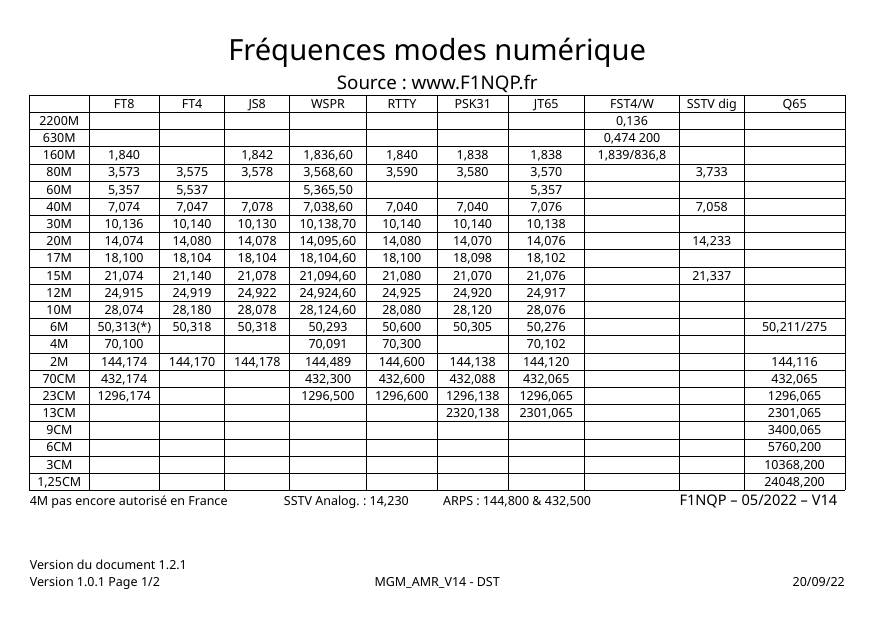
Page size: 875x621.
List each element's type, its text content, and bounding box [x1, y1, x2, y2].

table_cell [745, 302, 845, 318]
table_cell 50,293 [290, 319, 366, 335]
table_header SSTV dig [680, 96, 744, 112]
table_cell 21,140 [160, 268, 224, 284]
table_cell 3,733 [680, 165, 744, 181]
table_cell [160, 130, 224, 146]
table_cell 10,140 [438, 216, 508, 232]
table_cell [160, 147, 224, 163]
table_cell [585, 182, 679, 198]
table_cell 630M [30, 130, 89, 146]
table_cell [680, 182, 744, 198]
table_cell 21,078 [225, 268, 289, 284]
table_cell [438, 113, 508, 129]
table_cell 50,211/275 [745, 319, 845, 335]
table_cell 28,074 [90, 302, 159, 318]
table_cell 21,070 [438, 268, 508, 284]
table_header PSK31 [438, 96, 508, 112]
table_cell [680, 354, 744, 370]
table_cell 1,836,60 [290, 147, 366, 163]
table_cell [367, 474, 437, 490]
table_cell 18,104 [160, 250, 224, 267]
table_cell [680, 319, 744, 335]
table_cell [680, 113, 744, 129]
table_cell 50,276 [509, 319, 584, 335]
table_cell 1296,065 [509, 388, 584, 404]
table_cell 3400,065 [745, 422, 845, 438]
table_cell [90, 440, 159, 456]
table_cell 10,140 [160, 216, 224, 232]
table_cell [745, 147, 845, 163]
table_cell 28,076 [509, 302, 584, 318]
table_cell 144,170 [160, 354, 224, 370]
table_cell [160, 474, 224, 490]
table_cell [585, 405, 679, 421]
table_cell 18,100 [367, 250, 437, 267]
table_cell 7,040 [438, 199, 508, 215]
table_cell 6M [30, 319, 89, 335]
table_cell [585, 457, 679, 473]
table_cell 7,038,60 [290, 199, 366, 215]
table_cell [680, 474, 744, 490]
table_cell 5760,200 [745, 440, 845, 456]
table_cell 14,095,60 [290, 233, 366, 249]
table_cell [438, 130, 508, 146]
table_cell [367, 130, 437, 146]
table_cell 432,600 [367, 371, 437, 387]
table_cell 14,080 [367, 233, 437, 249]
table_cell [367, 440, 437, 456]
table_cell 432,065 [509, 371, 584, 387]
table_cell [367, 113, 437, 129]
table_cell [585, 250, 679, 267]
table_cell [509, 474, 584, 490]
table_cell [745, 336, 845, 352]
table_header [30, 96, 89, 112]
table_cell 21,337 [680, 268, 744, 284]
table_cell 1296,174 [90, 388, 159, 404]
table_cell 432,088 [438, 371, 508, 387]
table_cell 30M [30, 216, 89, 232]
table_cell 21,080 [367, 268, 437, 284]
table_cell [585, 216, 679, 232]
table_cell 3CM [30, 457, 89, 473]
table_cell 1,25CM [30, 474, 89, 490]
table_cell 3,575 [160, 165, 224, 181]
table_cell 3,570 [509, 165, 584, 181]
table_cell [90, 474, 159, 490]
table_cell [225, 113, 289, 129]
table_cell [680, 422, 744, 438]
table_cell [585, 319, 679, 335]
table_cell [225, 440, 289, 456]
table_cell [745, 130, 845, 146]
table_cell [290, 474, 366, 490]
table_cell 24048,200 [745, 474, 845, 490]
table_cell [680, 285, 744, 301]
table_cell 1296,600 [367, 388, 437, 404]
table_cell [225, 336, 289, 352]
table_cell 14,070 [438, 233, 508, 249]
table_cell 4M [30, 336, 89, 352]
table_cell 6CM [30, 440, 89, 456]
table_cell [745, 216, 845, 232]
table_cell 7,078 [225, 199, 289, 215]
table_cell [90, 457, 159, 473]
table_cell 70CM [30, 371, 89, 387]
table_cell [745, 182, 845, 198]
table_cell 20M [30, 233, 89, 249]
table_cell [225, 474, 289, 490]
table_cell 5,357 [509, 182, 584, 198]
table_cell 80M [30, 165, 89, 181]
table_cell 7,076 [509, 199, 584, 215]
table_cell [90, 405, 159, 421]
table_cell [745, 233, 845, 249]
table_cell 1,838 [509, 147, 584, 163]
table_cell 18,102 [509, 250, 584, 267]
table_cell [745, 199, 845, 215]
table_cell 2200M [30, 113, 89, 129]
table_cell 10,138 [509, 216, 584, 232]
table_cell 28,080 [367, 302, 437, 318]
table_cell 18,104 [225, 250, 289, 267]
table_header JT65 [509, 96, 584, 112]
table_cell [225, 130, 289, 146]
table_cell 3,580 [438, 165, 508, 181]
table_cell 28,120 [438, 302, 508, 318]
table_cell [90, 422, 159, 438]
table_cell 2301,065 [509, 405, 584, 421]
table_cell 50,313(*) [90, 319, 159, 335]
table_cell [745, 165, 845, 181]
table_cell [585, 302, 679, 318]
table_cell [585, 422, 679, 438]
table_cell 144,600 [367, 354, 437, 370]
table_cell [585, 233, 679, 249]
table_cell 28,078 [225, 302, 289, 318]
table_cell [438, 182, 508, 198]
table_cell [160, 371, 224, 387]
table_cell [585, 371, 679, 387]
table_cell 3,590 [367, 165, 437, 181]
table_cell [160, 440, 224, 456]
table_cell 1,839/836,8 [585, 147, 679, 163]
table_cell 144,174 [90, 354, 159, 370]
table_cell [225, 457, 289, 473]
table_cell 14,080 [160, 233, 224, 249]
table_cell [509, 440, 584, 456]
table_cell [745, 113, 845, 129]
table_cell [367, 405, 437, 421]
table_cell [438, 457, 508, 473]
table_cell 70,091 [290, 336, 366, 352]
table_cell 2320,138 [438, 405, 508, 421]
table_cell [367, 457, 437, 473]
table_cell 15M [30, 268, 89, 284]
table_cell [680, 216, 744, 232]
table_cell 24,915 [90, 285, 159, 301]
table_cell [509, 422, 584, 438]
table_cell 144,120 [509, 354, 584, 370]
table_cell 10,140 [367, 216, 437, 232]
table_cell 1296,138 [438, 388, 508, 404]
table_cell 7,047 [160, 199, 224, 215]
table_cell 14,078 [225, 233, 289, 249]
table_header FST4/W [585, 96, 679, 112]
table_header Q65 [745, 96, 845, 112]
table_cell 10M [30, 302, 89, 318]
table_cell 24,919 [160, 285, 224, 301]
table_cell [225, 388, 289, 404]
table_cell 14,233 [680, 233, 744, 249]
table_cell [438, 422, 508, 438]
text Fréquences modes numérique [29, 29, 844, 69]
table_cell 7,040 [367, 199, 437, 215]
table_cell [438, 474, 508, 490]
table_cell 70,102 [509, 336, 584, 352]
table_cell [585, 354, 679, 370]
table_cell [225, 422, 289, 438]
table_cell 144,489 [290, 354, 366, 370]
table_cell 3,578 [225, 165, 289, 181]
table_cell 50,600 [367, 319, 437, 335]
table_cell 9CM [30, 422, 89, 438]
table_cell 28,180 [160, 302, 224, 318]
table_cell 432,300 [290, 371, 366, 387]
table_cell [585, 199, 679, 215]
table_cell 10,138,70 [290, 216, 366, 232]
table_cell 160M [30, 147, 89, 163]
table_cell [680, 457, 744, 473]
table_cell [367, 182, 437, 198]
table_cell 0,136 [585, 113, 679, 129]
table_cell [438, 440, 508, 456]
table_cell 1,840 [90, 147, 159, 163]
table_cell 7,058 [680, 199, 744, 215]
table_cell 7,074 [90, 199, 159, 215]
table_cell 12M [30, 285, 89, 301]
table_cell [585, 285, 679, 301]
table_cell 18,098 [438, 250, 508, 267]
table_header WSPR [290, 96, 366, 112]
table_cell [160, 113, 224, 129]
table_cell [585, 336, 679, 352]
table_cell 2301,065 [745, 405, 845, 421]
table_cell [160, 405, 224, 421]
table_cell 1,840 [367, 147, 437, 163]
table_cell [680, 302, 744, 318]
table_cell 1,838 [438, 147, 508, 163]
table_cell [160, 388, 224, 404]
table_header RTTY [367, 96, 437, 112]
table_cell 24,922 [225, 285, 289, 301]
table_cell [585, 388, 679, 404]
table_cell [160, 422, 224, 438]
table_cell [585, 165, 679, 181]
table_cell [745, 268, 845, 284]
table_cell [225, 371, 289, 387]
table_cell 144,178 [225, 354, 289, 370]
table_cell [680, 388, 744, 404]
table_cell [585, 268, 679, 284]
table_cell 0,474 200 [585, 130, 679, 146]
table_cell 24,925 [367, 285, 437, 301]
table_cell 432,065 [745, 371, 845, 387]
table_cell [367, 422, 437, 438]
table_cell [680, 250, 744, 267]
table_cell [290, 422, 366, 438]
table_cell [290, 440, 366, 456]
table_cell 24,917 [509, 285, 584, 301]
table_cell [680, 147, 744, 163]
table_cell 23CM [30, 388, 89, 404]
table_cell 3,573 [90, 165, 159, 181]
table_cell 5,537 [160, 182, 224, 198]
table_header JS8 [225, 96, 289, 112]
table_cell 24,924,60 [290, 285, 366, 301]
text 4M pas encore autorisé en France SSTV Analog. : 14,230 ARPS : 144,800 & 432,500 F1NQP – 05/2022 – V14 [29, 491, 844, 510]
table_cell 10,136 [90, 216, 159, 232]
table_cell 24,920 [438, 285, 508, 301]
table_cell 13CM [30, 405, 89, 421]
table_cell 70,100 [90, 336, 159, 352]
table_cell [509, 113, 584, 129]
table_cell [225, 405, 289, 421]
table_cell 28,124,60 [290, 302, 366, 318]
table_cell [90, 130, 159, 146]
table_cell [160, 336, 224, 352]
table_header FT8 [90, 96, 159, 112]
text Source : www.F1NQP.fr [29, 69, 844, 95]
table_cell [509, 130, 584, 146]
table_cell 50,305 [438, 319, 508, 335]
table_cell 5,365,50 [290, 182, 366, 198]
table_cell [290, 457, 366, 473]
table_cell 70,300 [367, 336, 437, 352]
table_cell 14,074 [90, 233, 159, 249]
table_cell 50,318 [160, 319, 224, 335]
table_cell 40M [30, 199, 89, 215]
table_cell 144,138 [438, 354, 508, 370]
table_cell [680, 371, 744, 387]
table_cell [160, 457, 224, 473]
table_cell 1,842 [225, 147, 289, 163]
table_cell [680, 405, 744, 421]
table_cell 5,357 [90, 182, 159, 198]
table_cell 18,104,60 [290, 250, 366, 267]
table_cell 50,318 [225, 319, 289, 335]
table_cell 60M [30, 182, 89, 198]
table_cell [290, 130, 366, 146]
table_cell 1296,500 [290, 388, 366, 404]
table_cell 21,094,60 [290, 268, 366, 284]
table_cell 18,100 [90, 250, 159, 267]
table_cell 14,076 [509, 233, 584, 249]
table_cell [225, 182, 289, 198]
table_cell 432,174 [90, 371, 159, 387]
table_cell 1296,065 [745, 388, 845, 404]
table_cell [438, 336, 508, 352]
table_cell [290, 405, 366, 421]
table_cell [585, 474, 679, 490]
table_cell [745, 250, 845, 267]
table_cell 17M [30, 250, 89, 267]
table_cell 10368,200 [745, 457, 845, 473]
table_cell [90, 113, 159, 129]
table_cell 3,568,60 [290, 165, 366, 181]
table_cell [290, 113, 366, 129]
table_cell 21,076 [509, 268, 584, 284]
table_cell [680, 440, 744, 456]
table_cell 21,074 [90, 268, 159, 284]
table_cell 10,130 [225, 216, 289, 232]
table_header FT4 [160, 96, 224, 112]
table_cell [745, 285, 845, 301]
table_cell [585, 440, 679, 456]
table_cell [509, 457, 584, 473]
table_cell 2M [30, 354, 89, 370]
table_cell [680, 336, 744, 352]
table_cell [680, 130, 744, 146]
table_cell 144,116 [745, 354, 845, 370]
